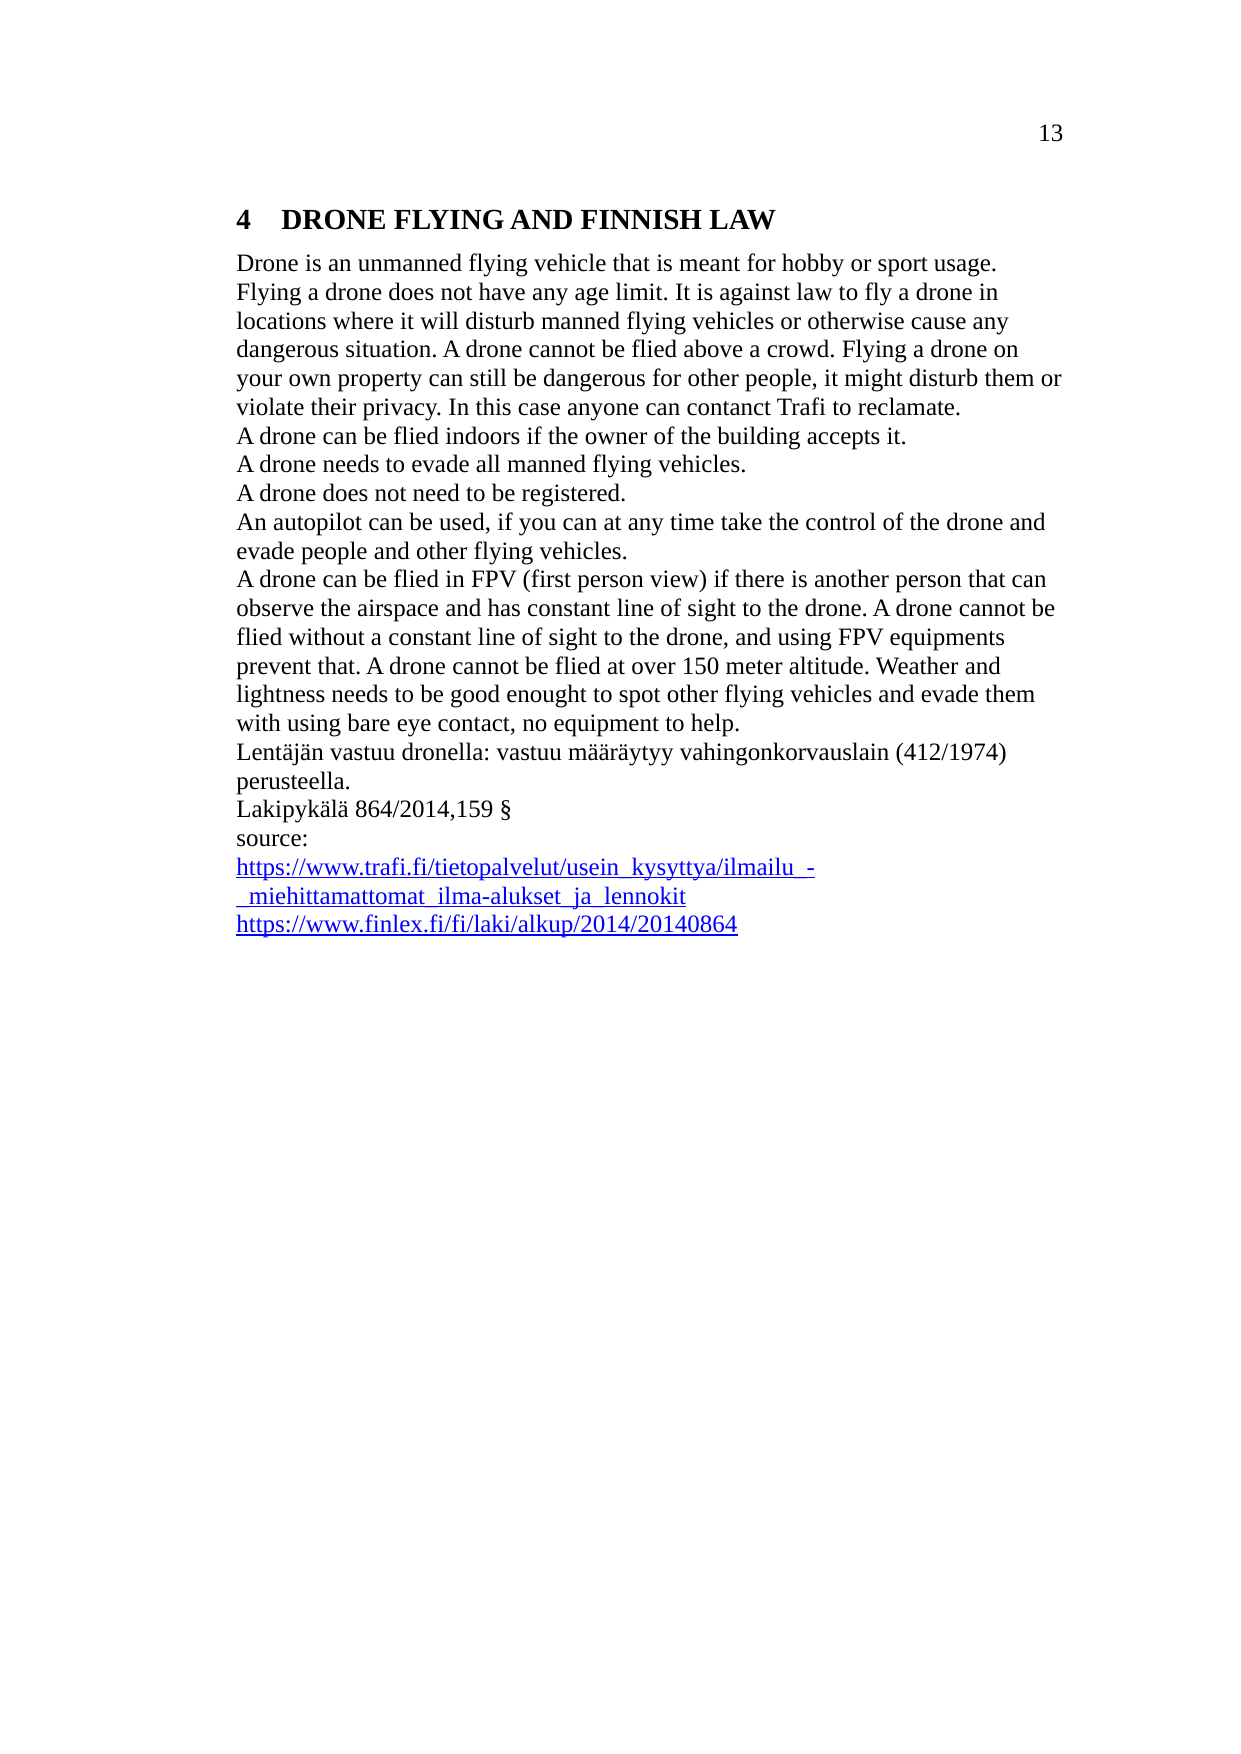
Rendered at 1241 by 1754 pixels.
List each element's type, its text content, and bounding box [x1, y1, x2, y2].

text source: https://www.trafi.fi/tietopalvelut/usein_kysyttya/ilmailu_-_miehittamattomat_ilma-alukset_ja_lennokit [236, 823, 1063, 909]
text A drone can be flied in FPV (first person view) if there is another person that can observe the airspace and has constant line of sight to the drone. A drone cannot be flied without a constant line of sight to the drone, and using FPV equipments prevent that. A drone cannot be flied at over 150 meter altitude. Weather and lightness needs to be good enought to spot other flying vehicles and evade them with using bare eye contact, no equipment to help. [236, 564, 1063, 737]
text An autopilot can be used, if you can at any time take the control of the drone and evade people and other flying vehicles. [236, 507, 1063, 564]
text Lakipykälä 864/2014,159 § [236, 794, 1063, 823]
text Lentäjän vastuu dronella: vastuu määräytyy vahingonkorvauslain (412/1974) perusteella. [236, 737, 1063, 794]
text A drone can be flied indoors if the owner of the building accepts it. [236, 421, 1063, 449]
text A drone needs to evade all manned flying vehicles. [236, 449, 1063, 478]
text Drone is an unmanned flying vehicle that is meant for hobby or sport usage. Flying a drone does not have any age limit. It is against law to fly a drone in locations where it will disturb manned flying vehicles or otherwise cause any dangerous situation. A drone cannot be flied above a crowd. Flying a drone on your own property can still be dangerous for other people, it might disturb them or violate their privacy. In this case anyone can contanct Trafi to reclamate. [236, 248, 1063, 421]
text https://www.finlex.fi/fi/laki/alkup/2014/20140864 [236, 909, 1063, 938]
subtitle Drone flying and Finnish law [236, 202, 1063, 236]
text A drone does not need to be registered. [236, 478, 1063, 507]
